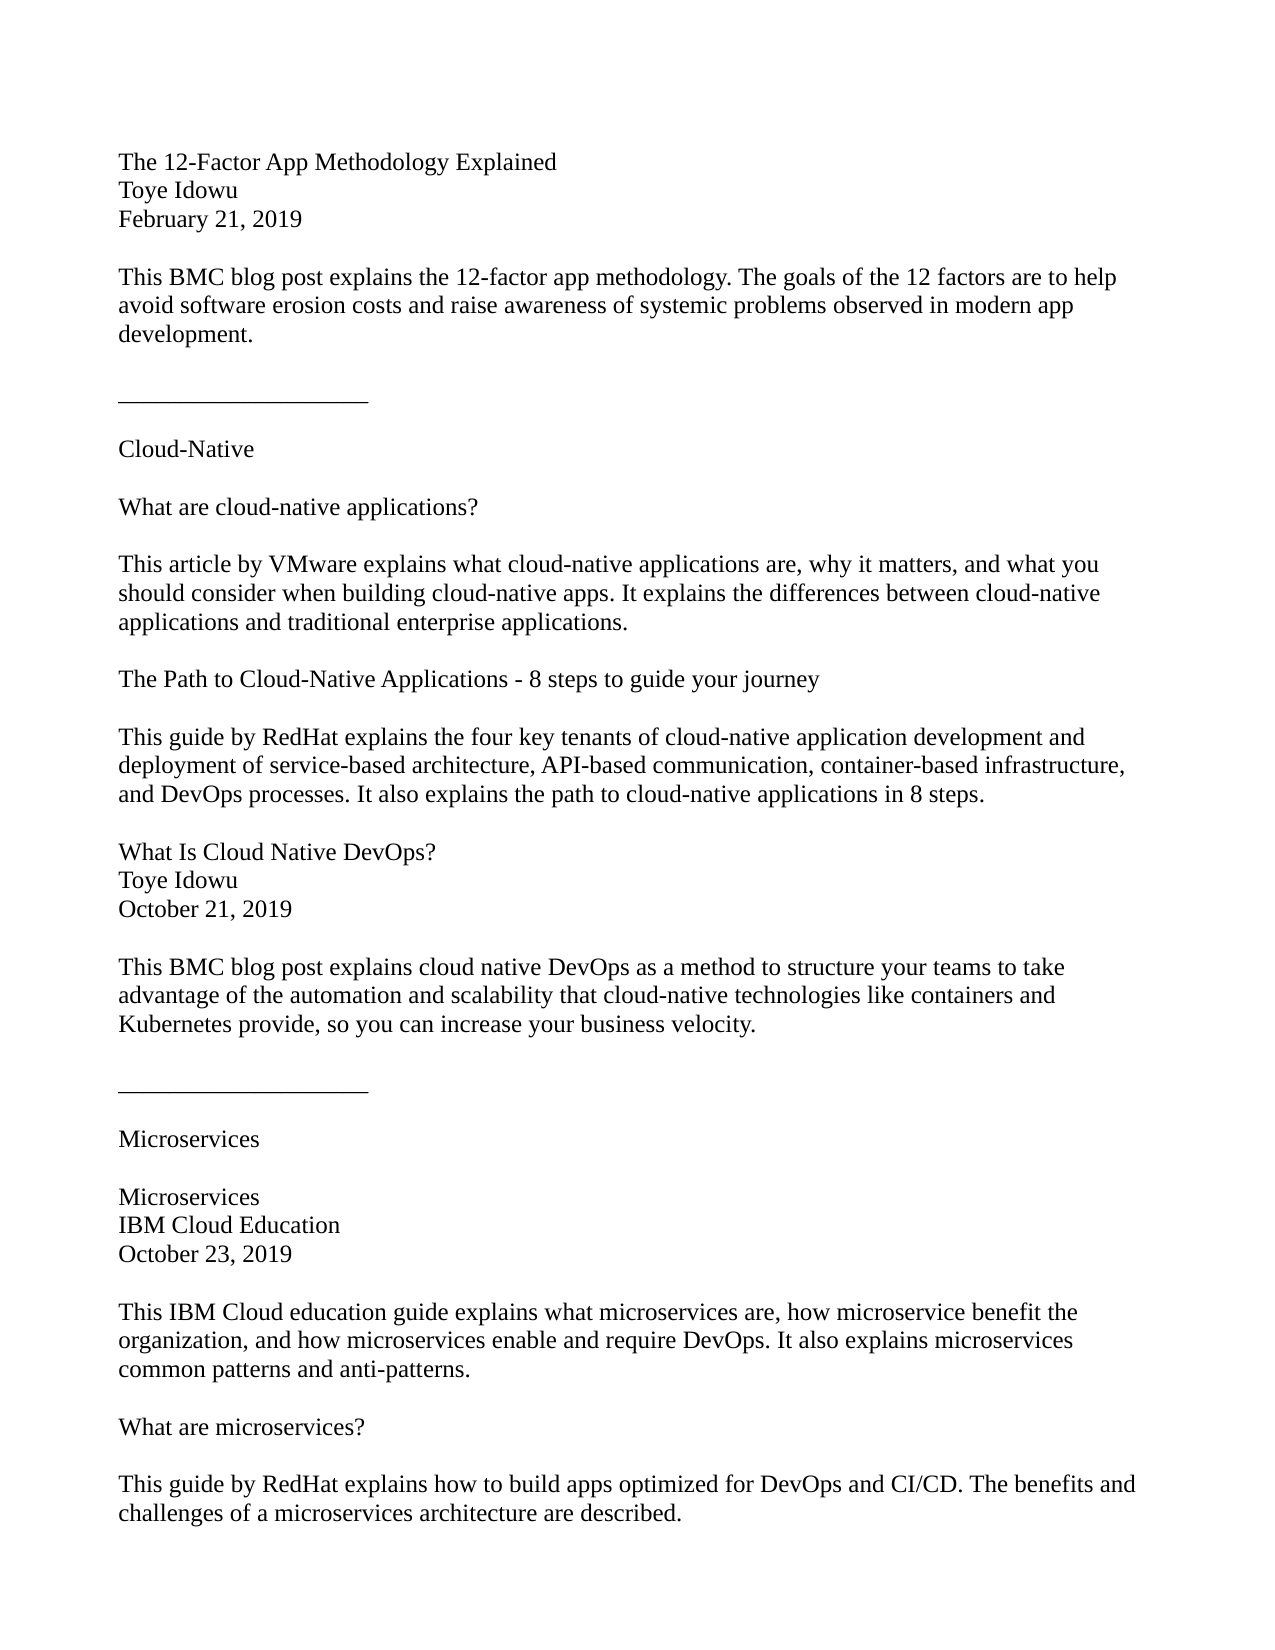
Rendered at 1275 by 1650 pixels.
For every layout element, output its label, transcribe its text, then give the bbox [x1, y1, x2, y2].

text This guide by RedHat explains the four key tenants of cloud-native application development and deployment of service-based architecture, API-based communication, container-based infrastructure, and DevOps processes. It also explains the path to cloud-native applications in 8 steps. [118, 722, 1157, 808]
text Microservices [118, 1182, 1157, 1211]
text What Is Cloud Native DevOps? [118, 837, 1157, 866]
text What are cloud-native applications? [118, 492, 1157, 521]
text The 12-Factor App Methodology Explained [118, 147, 1157, 176]
text Toye Idowu [118, 176, 1157, 204]
text This BMC blog post explains the 12-factor app methodology. The goals of the 12 factors are to help avoid software erosion costs and raise awareness of systemic problems observed in modern app development. [118, 262, 1157, 348]
text What are microservices? [118, 1412, 1157, 1441]
text This BMC blog post explains cloud native DevOps as a method to structure your teams to take advantage of the automation and scalability that cloud-native technologies like containers and Kubernetes provide, so you can increase your business velocity. [118, 952, 1157, 1038]
text October 23, 2019 [118, 1239, 1157, 1268]
text Microservices [118, 1124, 1157, 1153]
text Cloud-Native [118, 434, 1157, 463]
text This IBM Cloud education guide explains what microservices are, how microservice benefit the organization, and how microservices enable and require DevOps. It also explains microservices common patterns and anti-patterns. [118, 1297, 1157, 1383]
text ____________________ [118, 377, 1157, 406]
text The Path to Cloud-Native Applications - 8 steps to guide your journey [118, 664, 1157, 693]
text Toye Idowu [118, 866, 1157, 894]
text October 21, 2019 [118, 894, 1157, 923]
text IBM Cloud Education [118, 1211, 1157, 1239]
text February 21, 2019 [118, 204, 1157, 233]
text ____________________ [118, 1067, 1157, 1096]
text This article by VMware explains what cloud-native applications are, why it matters, and what you should consider when building cloud-native apps. It explains the differences between cloud-native applications and traditional enterprise applications. [118, 549, 1157, 636]
text This guide by RedHat explains how to build apps optimized for DevOps and CI/CD. The benefits and challenges of a microservices architecture are described. [118, 1469, 1157, 1527]
